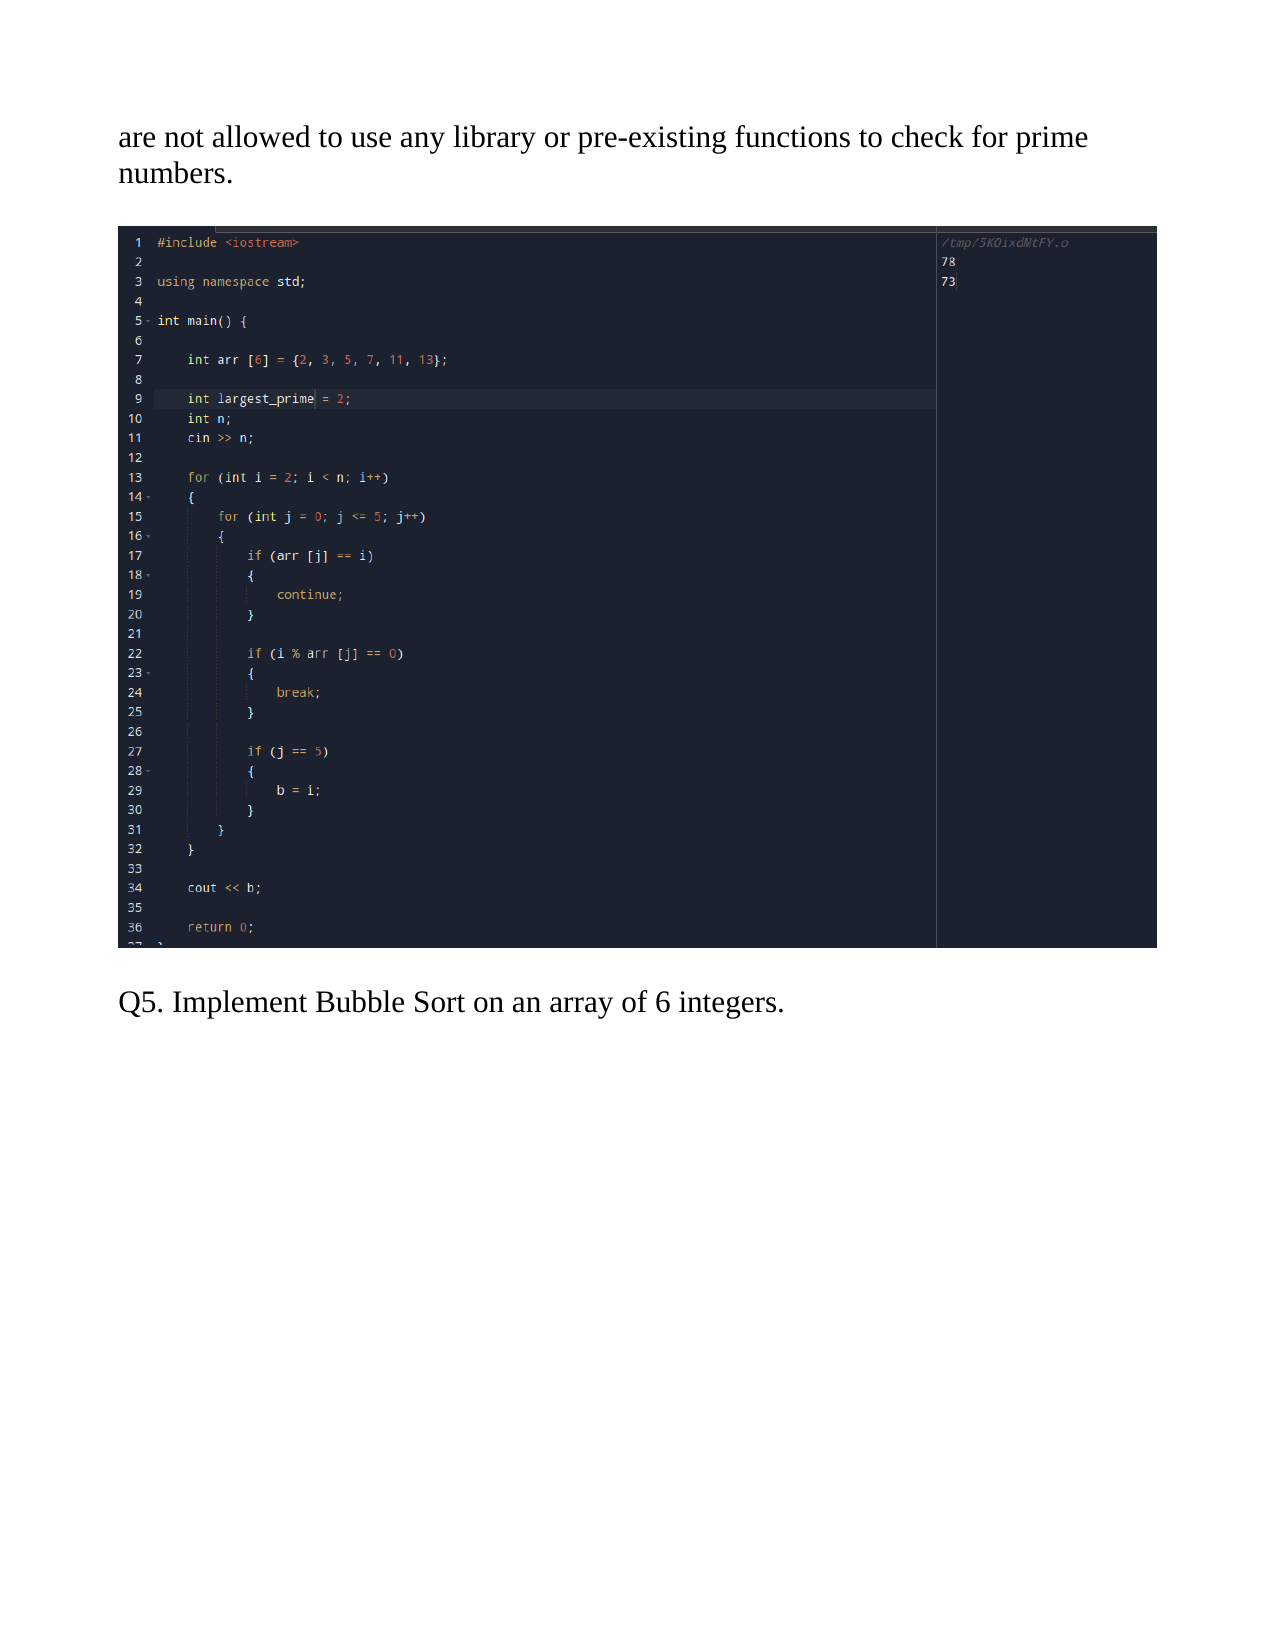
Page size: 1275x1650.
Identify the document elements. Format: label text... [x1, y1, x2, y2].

text numbers. [118, 154, 1157, 190]
text Q5. Implement Bubble Sort on an array of 6 integers. [118, 984, 1157, 1019]
text are not allowed to use any library or pre-existing functions to check for prime [118, 118, 1157, 154]
picture [118, 226, 1157, 948]
